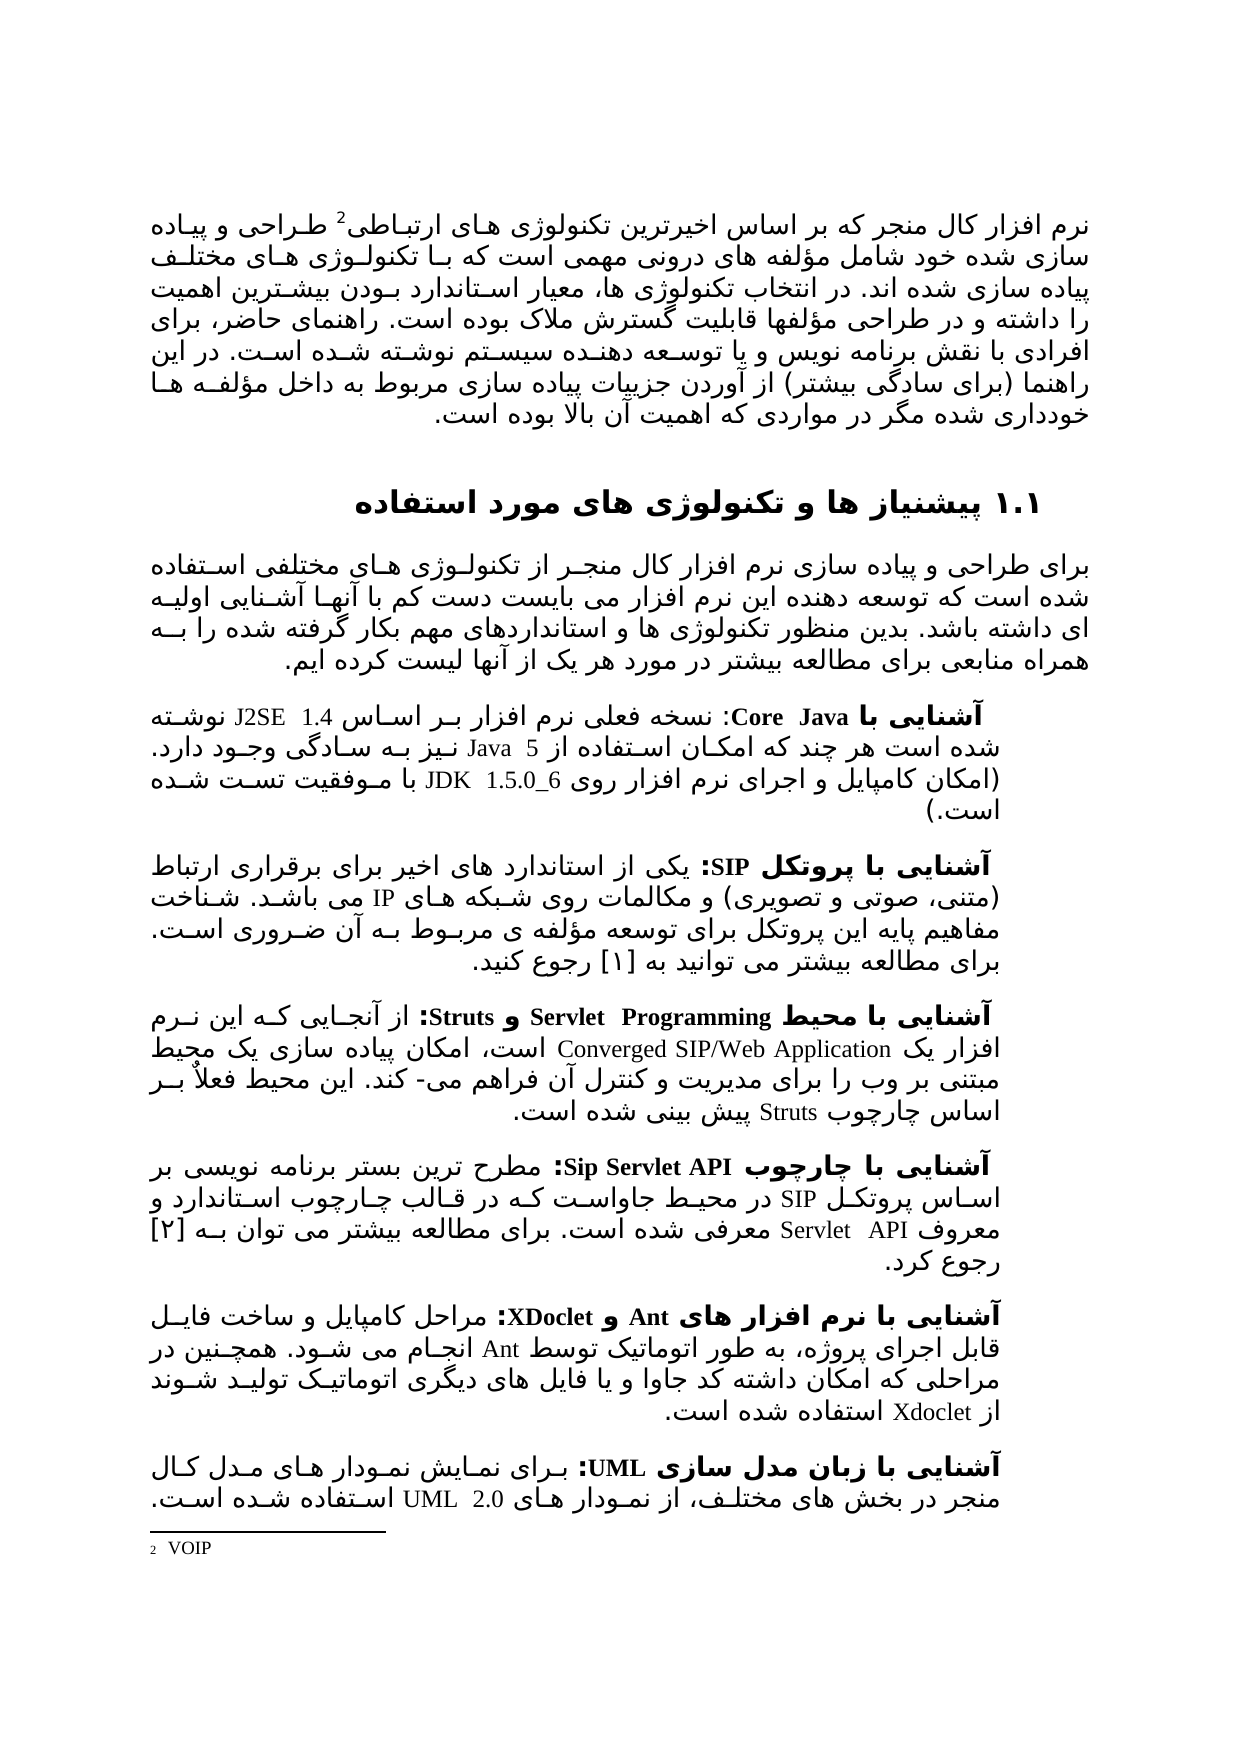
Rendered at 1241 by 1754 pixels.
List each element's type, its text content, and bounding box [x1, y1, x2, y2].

list آشنایی با زبان مدل سازی UML: برای نمایش نمودار های مدل کال منجر در بخش های مختلف، از نمودار های UML 2.0 استفاده شده است. بنابراین آشنایی اولیه با این زبان مدل سازی برای درک مدل کلی نرم افزار لازم است. [150, 1451, 1048, 1514]
text ۱.۱ پیشنیاز ها و تکنولوژی های مورد استفاده [150, 484, 1091, 521]
list آشنایی با محیط Servlet Programming و Struts: از آنجایی که این نرم افزار یک Converged SIP/Web Application است، امکان پیاده سازی یک محیط مبتنی بر وب را برای مدیریت و کنترل آن فراهم می- کند. این محیط فعلاٌ بر اساس چارچوب Struts پیش بینی شده است. [150, 1000, 1048, 1127]
list آشنایی با Core Java: نسخه فعلی نرم افزار بر اساس J2SE 1.4 نوشته شده است هر چند که امکان استفاده از Java 5 نیز به سادگی وجود دارد. (امکان کامپایل و اجرای نرم افزار روی JDK 1.5.0_6 با موفقیت تست شده است.) [150, 700, 1048, 826]
text برای طراحی و پیاده سازی نرم افزار کال منجر از تکنولوژی های مختلفی استفاده شده است که توسعه دهنده این نرم افزار می بایست دست کم با آنها آشنایی اولیه ای داشته باشد. بدین منظور تکنولوژی ها و استانداردهای مهم بکار گرفته شده را به همراه منابعی برای مطالعه بیشتر در مورد هر یک از آنها لیست کرده ایم. [150, 550, 1091, 676]
list آشنایی با چارچوب Sip Servlet API: مطرح ترین بستر برنامه نویسی بر اساس پروتکل SIP در محیط جاواست که در قالب چارچوب استاندارد و معروف Servlet API معرفی شده است. برای مطالعه بیشتر می توان به [۲] رجوع کرد. [150, 1151, 1048, 1277]
text نرم افزار کال منجر که بر اساس اخیرترین تکنولوژی های ارتباطی طراحی و پیاده سازی شده خود شامل مؤلفه های درونی مهمی است که با تکنولوژی های مختلف پیاده سازی شده اند. در انتخاب تکنولوژی ها، معیار استاندارد بودن بیشترین اهمیت را داشته و در طراحی مؤلفها قابلیت گسترش ملاک بوده است. راهنمای حاضر، برای افرادی با نقش برنامه نویس و یا توسعه دهنده سیستم نوشته شده است. در این راهنما (برای سادگی بیشتر) از آوردن جزییات پیاده سازی مربوط به داخل مؤلفه ها خودداری شده مگر در مواردی که اهمیت آن بالا بوده است. [150, 209, 1091, 430]
list آشنایی با پروتکل SIP: یکی از استاندارد های اخیر برای برقراری ارتباط (متنی، صوتی و تصویری) و مکالمات روی شبکه های IP می باشد. شناخت مفاهیم پایه این پروتکل برای توسعه مؤلفه ی مربوط به آن ضروری است. برای مطالعه بیشتر می توانید به [۱] رجوع کنید. [150, 850, 1048, 976]
text VOIP [150, 1538, 1091, 1558]
list آشنایی با نرم افزار های Ant و XDoclet: مراحل کامپایل و ساخت فایل قابل اجرای پروژه، به طور اتوماتیک توسط Ant انجام می شود. همچنین در مراحلی که امکان داشته کد جاوا و یا فایل های دیگری اتوماتیک تولید شوند از Xdoclet استفاده شده است. [150, 1301, 1048, 1427]
